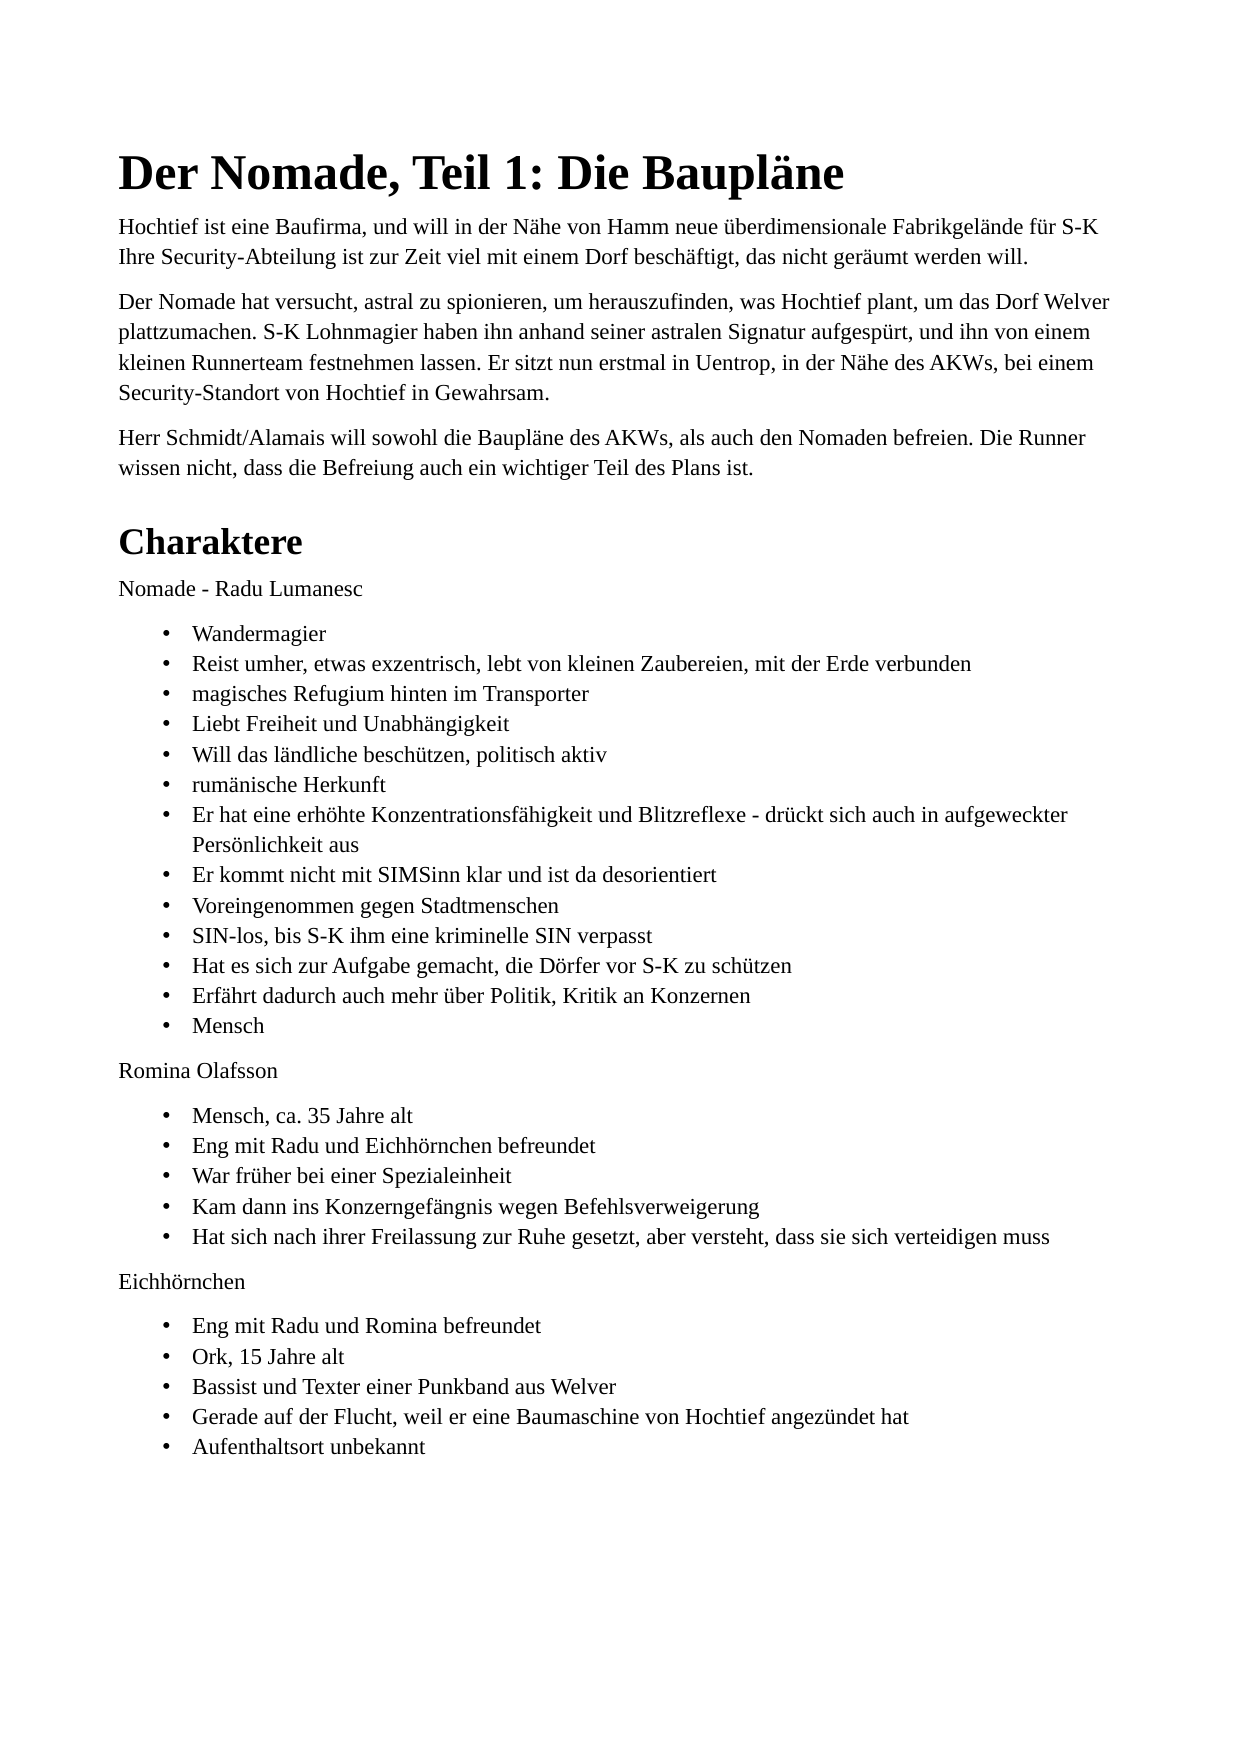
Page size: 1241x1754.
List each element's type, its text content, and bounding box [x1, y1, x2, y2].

list SIN-los, bis S-K ihm eine kriminelle SIN verpasst [162, 922, 1122, 948]
list rumänische Herkunft [162, 771, 1122, 797]
list Eng mit Radu und Eichhörnchen befreundet [162, 1132, 1122, 1159]
list Mensch, ca. 35 Jahre alt [162, 1102, 1122, 1128]
list Mensch [162, 1012, 1122, 1039]
list Bassist und Texter einer Punkband aus Welver [162, 1373, 1122, 1399]
list Er kommt nicht mit SIMSinn klar und ist da desorientiert [162, 861, 1122, 888]
list Reist umher, etwas exzentrisch, lebt von kleinen Zaubereien, mit der Erde verbunden [162, 650, 1122, 676]
list Erfährt dadurch auch mehr über Politik, Kritik an Konzernen [162, 982, 1122, 1009]
text Romina Olafsson [118, 1057, 1122, 1084]
list Aufenthaltsort unbekannt [162, 1433, 1122, 1460]
list Hat es sich zur Aufgabe gemacht, die Dörfer vor S-K zu schützen [162, 952, 1122, 978]
list Voreingenommen gegen Stadtmenschen [162, 892, 1122, 918]
list Will das ländliche beschützen, politisch aktiv [162, 741, 1122, 767]
list Ork, 15 Jahre alt [162, 1343, 1122, 1369]
list Liebt Freiheit und Unabhängigkeit [162, 710, 1122, 737]
list War früher bei einer Spezialeinheit [162, 1162, 1122, 1189]
list Wandermagier [162, 620, 1122, 646]
list magisches Refugium hinten im Transporter [162, 680, 1122, 707]
text Der Nomade hat versucht, astral zu spionieren, um herauszufinden, was Hochtief plant, um das Dorf Welver plattzumachen. S-K Lohnmagier haben ihn anhand seiner astralen Signatur aufgespürt, und ihn von einem kleinen Runnerteam festnehmen lassen. Er sitzt nun erstmal in Uentrop, in der Nähe des AKWs, bei einem Security-Standort von Hochtief in Gewahrsam. [118, 288, 1122, 405]
list Kam dann ins Konzerngefängnis wegen Befehlsverweigerung [162, 1193, 1122, 1219]
list Eng mit Radu und Romina befreundet [162, 1312, 1122, 1339]
text Hochtief ist eine Baufirma, und will in der Nähe von Hamm neue überdimensionale Fabrikgelände für S-K Ihre Security-Abteilung ist zur Zeit viel mit einem Dorf beschäftigt, das nicht geräumt werden will. [118, 213, 1122, 270]
list Er hat eine erhöhte Konzentrationsfähigkeit und Blitzreflexe - drückt sich auch in aufgeweckter Persönlichkeit aus [162, 801, 1122, 858]
list Hat sich nach ihrer Freilassung zur Ruhe gesetzt, aber versteht, dass sie sich verteidigen muss [162, 1223, 1122, 1249]
subtitle Charaktere [118, 519, 1122, 562]
text Herr Schmidt/Alamais will sowohl die Baupläne des AKWs, als auch den Nomaden befreien. Die Runner wissen nicht, dass die Befreiung auch ein wichtiger Teil des Plans ist. [118, 423, 1122, 480]
subtitle Der Nomade, Teil 1: Die Baupläne [118, 143, 1122, 201]
text Eichhörnchen [118, 1268, 1122, 1294]
list Gerade auf der Flucht, weil er eine Baumaschine von Hochtief angezündet hat [162, 1403, 1122, 1429]
text Nomade - Radu Lumanesc [118, 575, 1122, 601]
